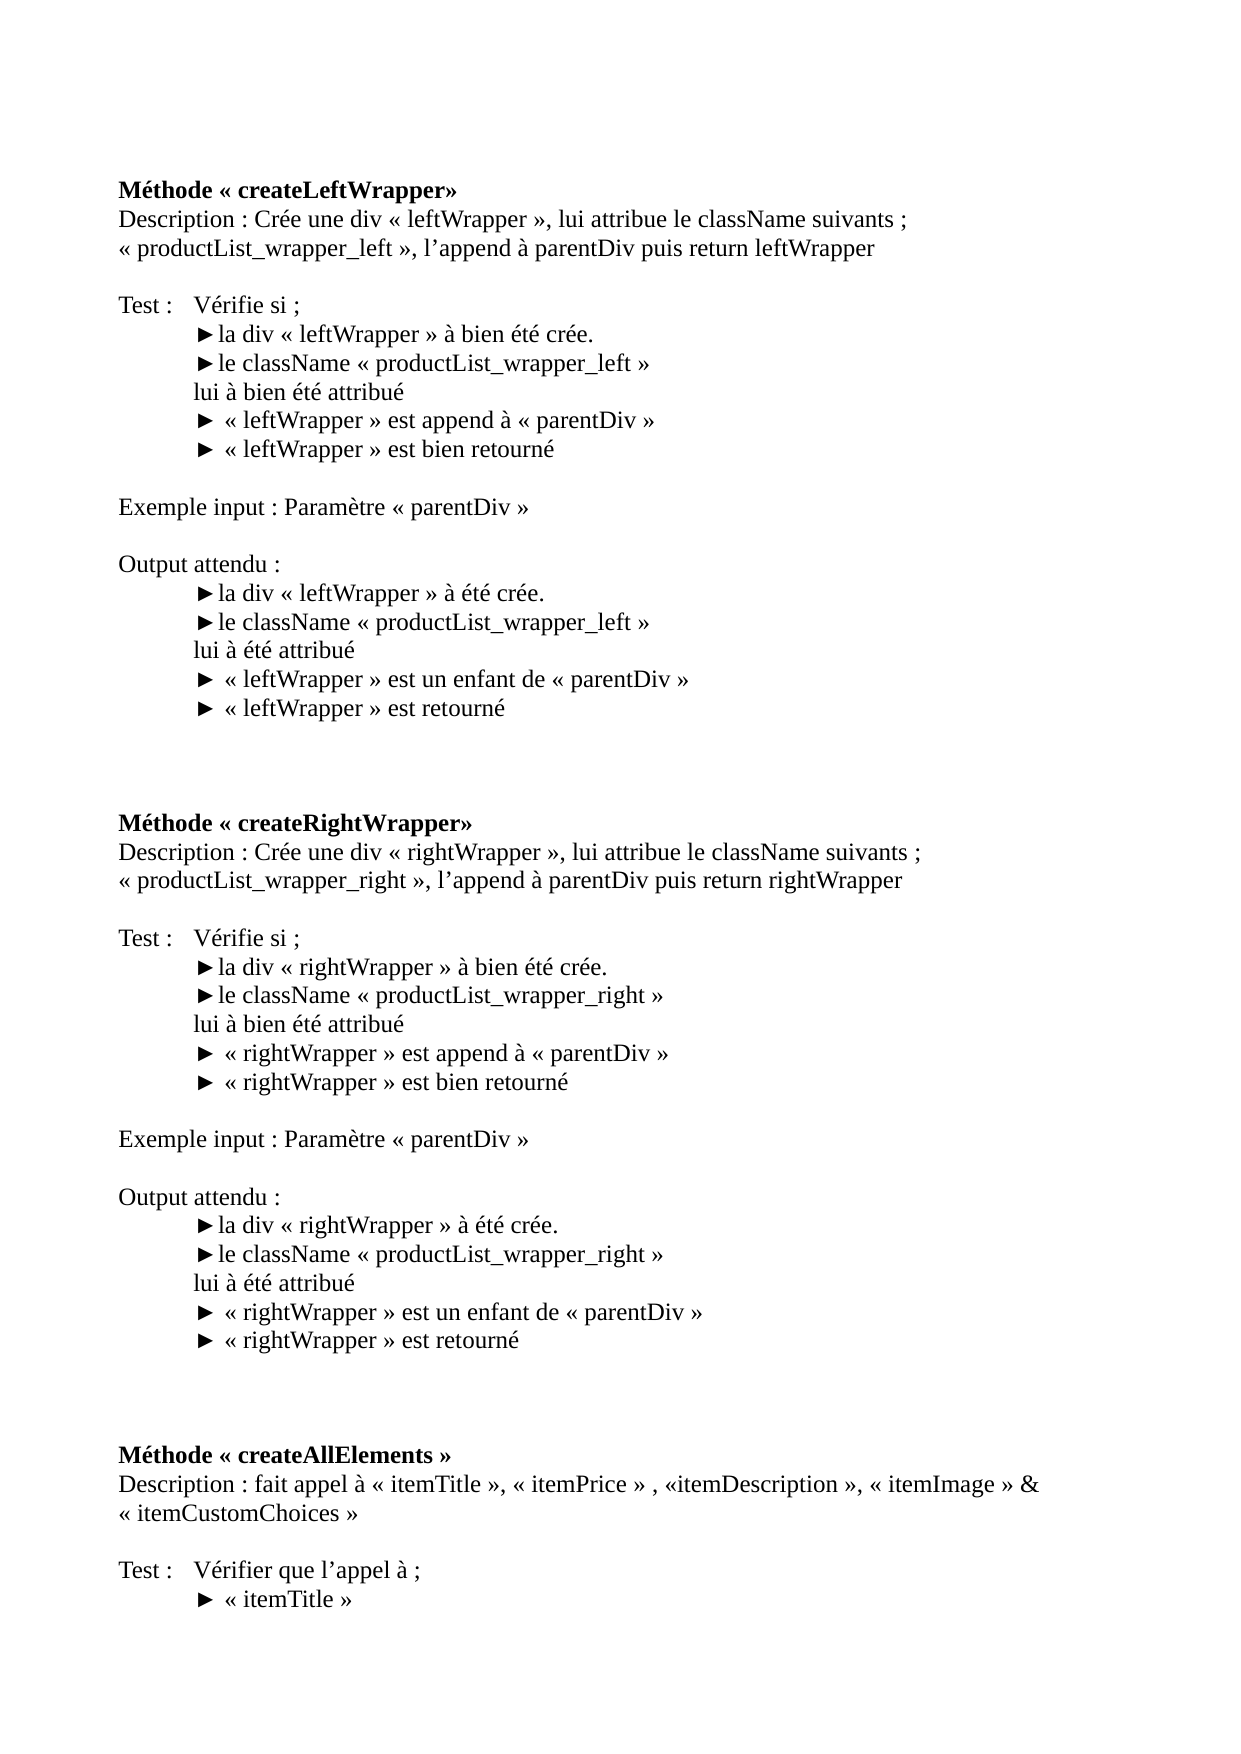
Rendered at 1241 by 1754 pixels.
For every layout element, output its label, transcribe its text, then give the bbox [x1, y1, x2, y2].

text Méthode « createRightWrapper» [118, 808, 1122, 837]
text Méthode « createAllElements » [118, 1441, 1122, 1469]
text Test : Vérifie si ; ►la div « leftWrapper » à bien été crée. ►le className « productList_wrapper_left » lui à bien été attribué ► « leftWrapper » est append à « parentDiv » ► « leftWrapper » est bien retourné Exemple input : Paramètre « parentDiv » [118, 262, 1122, 521]
text Méthode « createLeftWrapper» [118, 147, 1122, 204]
text Description : Crée une div « leftWrapper », lui attribue le className suivants ; « productList_wrapper_left », l’append à parentDiv puis return leftWrapper [118, 204, 1122, 262]
text Output attendu : ►la div « leftWrapper » à été crée. ►le className « productList_wrapper_left » lui à été attribué ► « leftWrapper » est un enfant de « parentDiv » ► « leftWrapper » est retourné [118, 549, 1122, 722]
text Output attendu : ►la div « rightWrapper » à été crée. ►le className « productList_wrapper_right » lui à été attribué ► « rightWrapper » est un enfant de « parentDiv » ► « rightWrapper » est retourné [118, 1182, 1122, 1354]
text Description : fait appel à « itemTitle », « itemPrice » , «itemDescription », « itemImage » & « itemCustomChoices » Test : Vérifier que l’appel à ; ► « itemTitle » [118, 1469, 1122, 1613]
text Test : Vérifie si ; ►la div « rightWrapper » à bien été crée. ►le className « productList_wrapper_right » lui à bien été attribué ► « rightWrapper » est append à « parentDiv » ► « rightWrapper » est bien retourné Exemple input : Paramètre « parentDiv » [118, 894, 1122, 1153]
text Description : Crée une div « rightWrapper », lui attribue le className suivants ; « productList_wrapper_right », l’append à parentDiv puis return rightWrapper [118, 837, 1122, 894]
